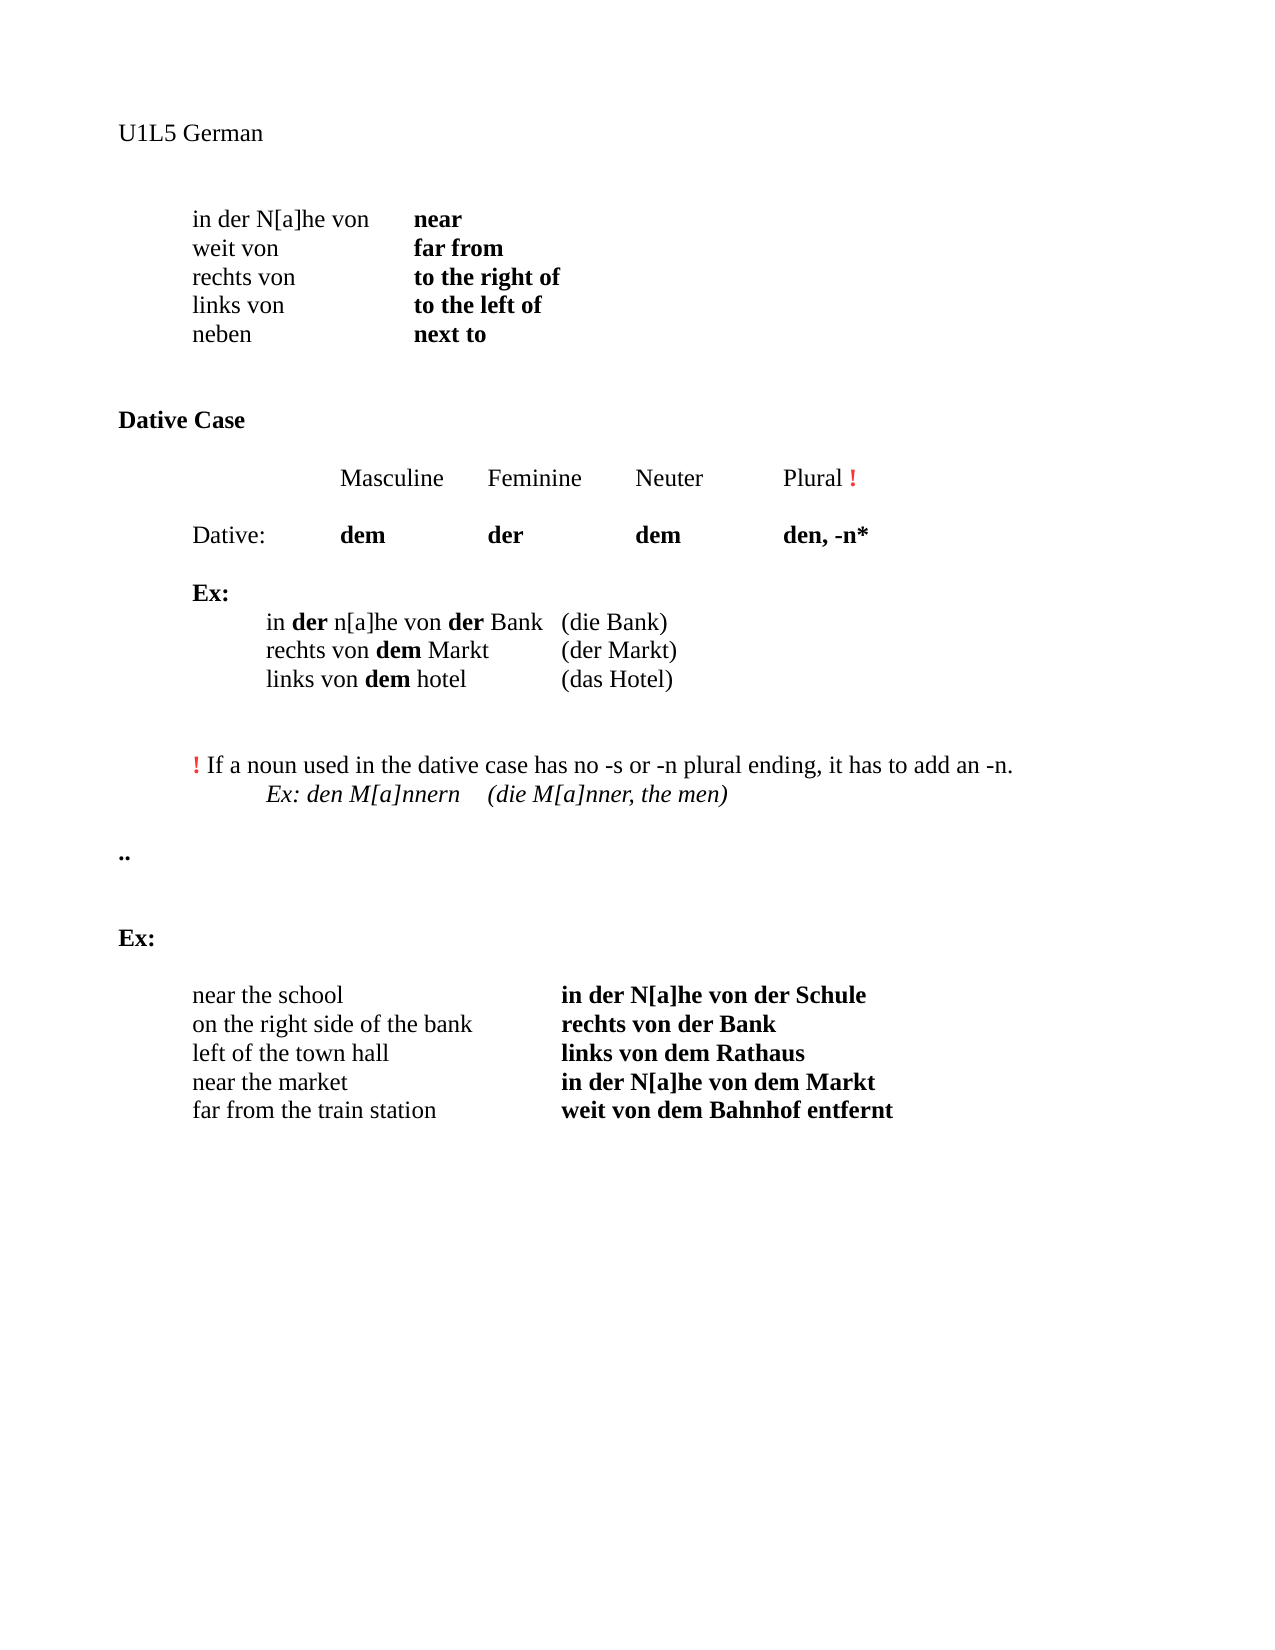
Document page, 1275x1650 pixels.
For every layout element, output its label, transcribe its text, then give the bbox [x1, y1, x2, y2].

text in der N[a]he von near [118, 204, 1157, 233]
text rechts von to the right of [118, 262, 1157, 291]
text in der n[a]he von der Bank (die Bank) [118, 607, 1157, 636]
text Dative Case [118, 406, 1157, 434]
text Ex: [118, 578, 1157, 607]
text ! If a noun used in the dative case has no -s or -n plural ending, it has to add an -n. [118, 751, 1157, 779]
text .. [118, 837, 1157, 866]
text near the school in der N[a]he von der Schule [118, 981, 1157, 1009]
text rechts von dem Markt (der Markt) [118, 636, 1157, 664]
text weit von far from [118, 233, 1157, 262]
text Masculine Feminine Neuter Plural ! [118, 463, 1157, 492]
text far from the train station weit von dem Bahnhof entfernt [118, 1096, 1157, 1124]
text links von dem hotel (das Hotel) [118, 664, 1157, 693]
text left of the town hall links von dem Rathaus [118, 1038, 1157, 1067]
text neben next to [118, 319, 1157, 348]
text on the right side of the bank rechts von der Bank [118, 1009, 1157, 1038]
text Ex: den M[a]nnern (die M[a]nner, the men) [118, 779, 1157, 808]
text Dative: dem der dem den, -n* [118, 521, 1157, 549]
text near the market in der N[a]he von dem Markt [118, 1067, 1157, 1096]
text U1L5 German [118, 118, 1157, 147]
text links von to the left of [118, 291, 1157, 319]
text Ex: [118, 923, 1157, 952]
